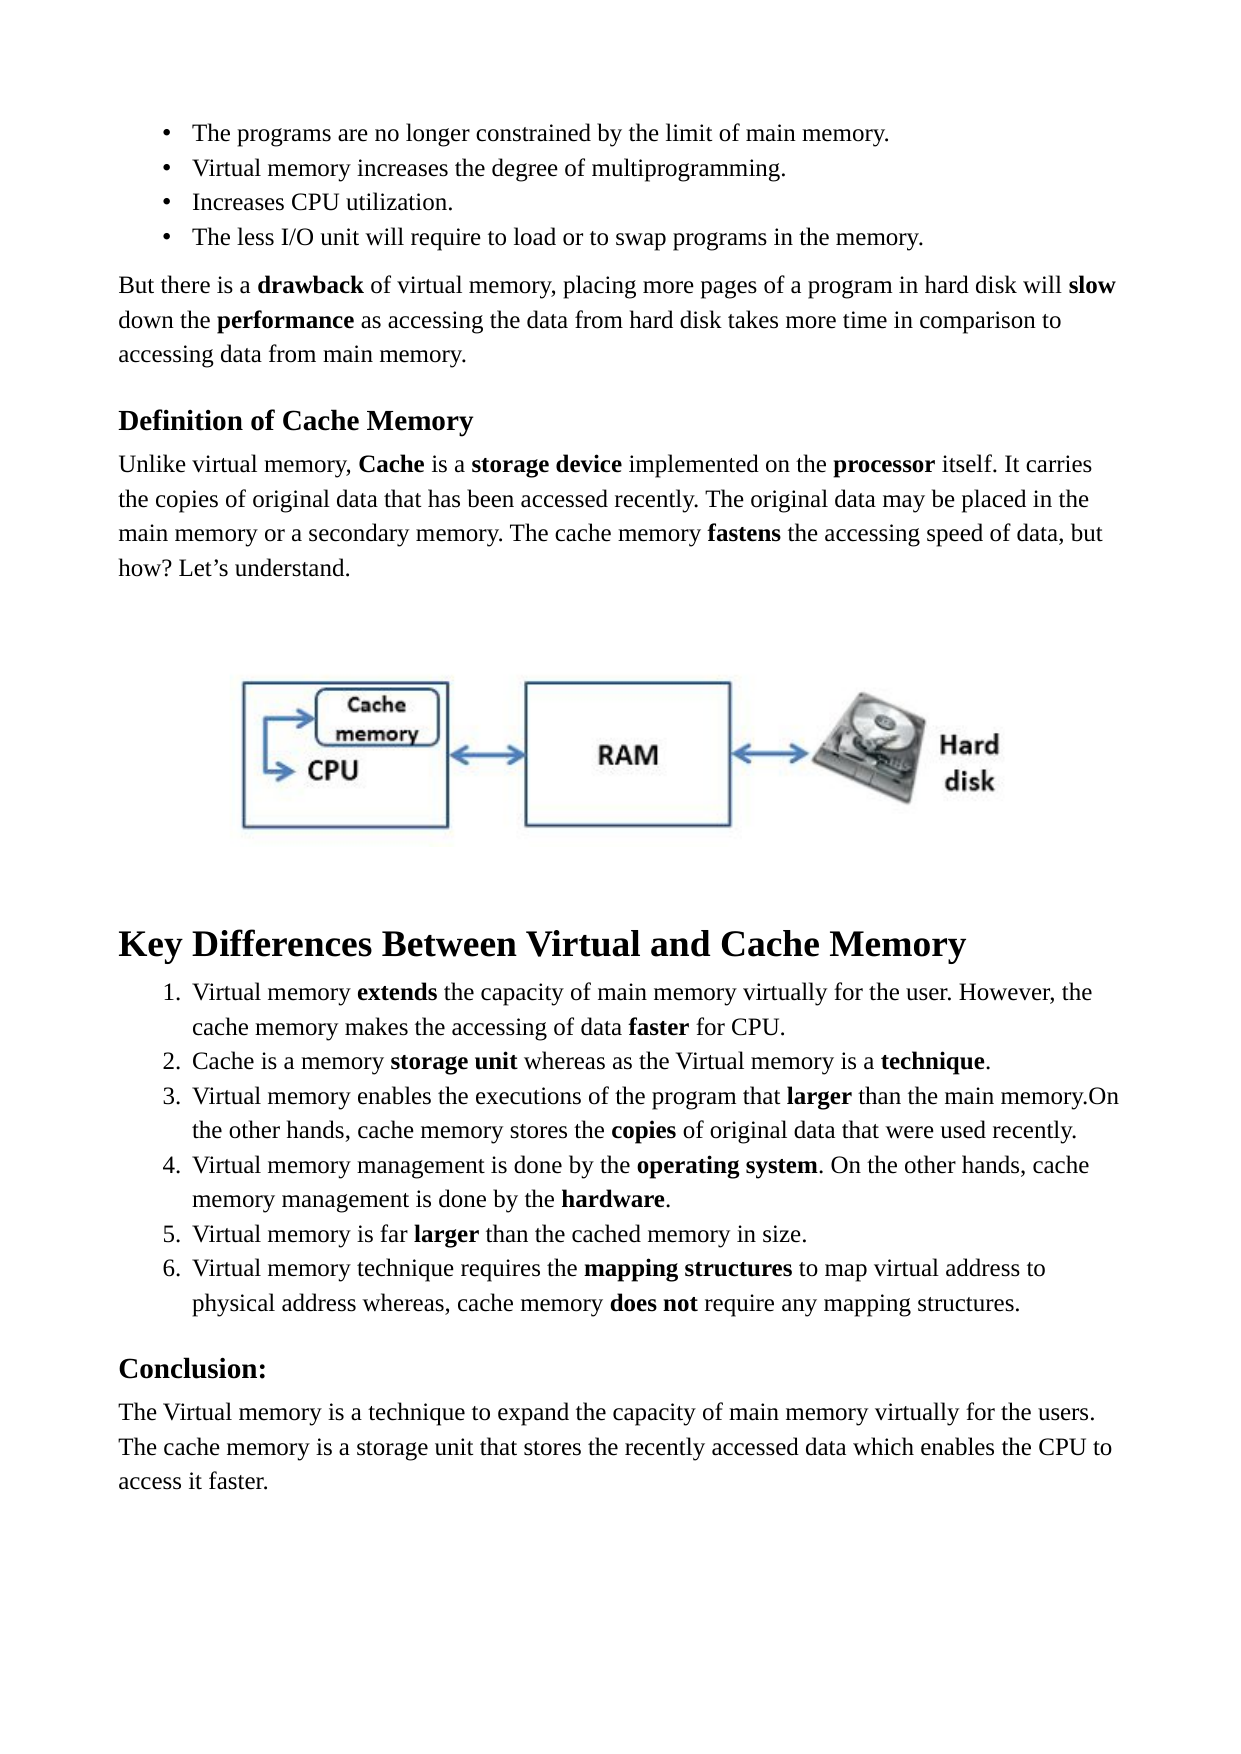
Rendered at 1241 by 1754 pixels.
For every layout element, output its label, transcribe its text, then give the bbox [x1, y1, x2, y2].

subtitle Conclusion: [118, 1351, 1122, 1385]
text Unlike virtual memory, Cache is a storage device implemented on the processor itself. It carries the copies of original data that has been accessed recently. The original data may be placed in the main memory or a secondary memory. The cache memory fastens the accessing speed of data, but how? Let’s understand. [118, 449, 1122, 581]
list The programs are no longer constrained by the limit of main memory. [162, 118, 1122, 147]
subtitle Definition of Cache Memory [118, 403, 1122, 437]
list Virtual memory increases the degree of multiprogramming. [162, 153, 1122, 181]
list Increases CPU utilization. [162, 187, 1122, 216]
text But there is a drawback of virtual memory, placing more pages of a program in hard disk will slow down the performance as accessing the data from hard disk takes more time in comparison to accessing data from main memory. [118, 271, 1122, 368]
subtitle Key Differences Between Virtual and Cache Memory [118, 922, 1122, 965]
list Virtual memory is far larger than the cached memory in size. [162, 1219, 1122, 1247]
list The less I/O unit will require to load or to swap programs in the memory. [162, 222, 1122, 250]
list Virtual memory enables the executions of the program that larger than the main memory.On the other hands, cache memory stores the copies of original data that were used recently. [162, 1081, 1122, 1144]
list Virtual memory technique requires the mapping structures to map virtual address to physical address whereas, cache memory does not require any mapping structures. [162, 1253, 1122, 1316]
text The Virtual memory is a technique to expand the capacity of main memory virtually for the users. The cache memory is a storage unit that stores the recently accessed data which enables the CPU to access it faster. [118, 1397, 1122, 1495]
list Cache is a memory storage unit whereas as the Virtual memory is a technique. [162, 1046, 1122, 1075]
picture [229, 650, 1011, 847]
list Virtual memory management is done by the operating system. On the other hands, cache memory management is done by the hardware. [162, 1150, 1122, 1213]
list Virtual memory extends the capacity of main memory virtually for the user. However, the cache memory makes the accessing of data faster for CPU. [162, 977, 1122, 1041]
